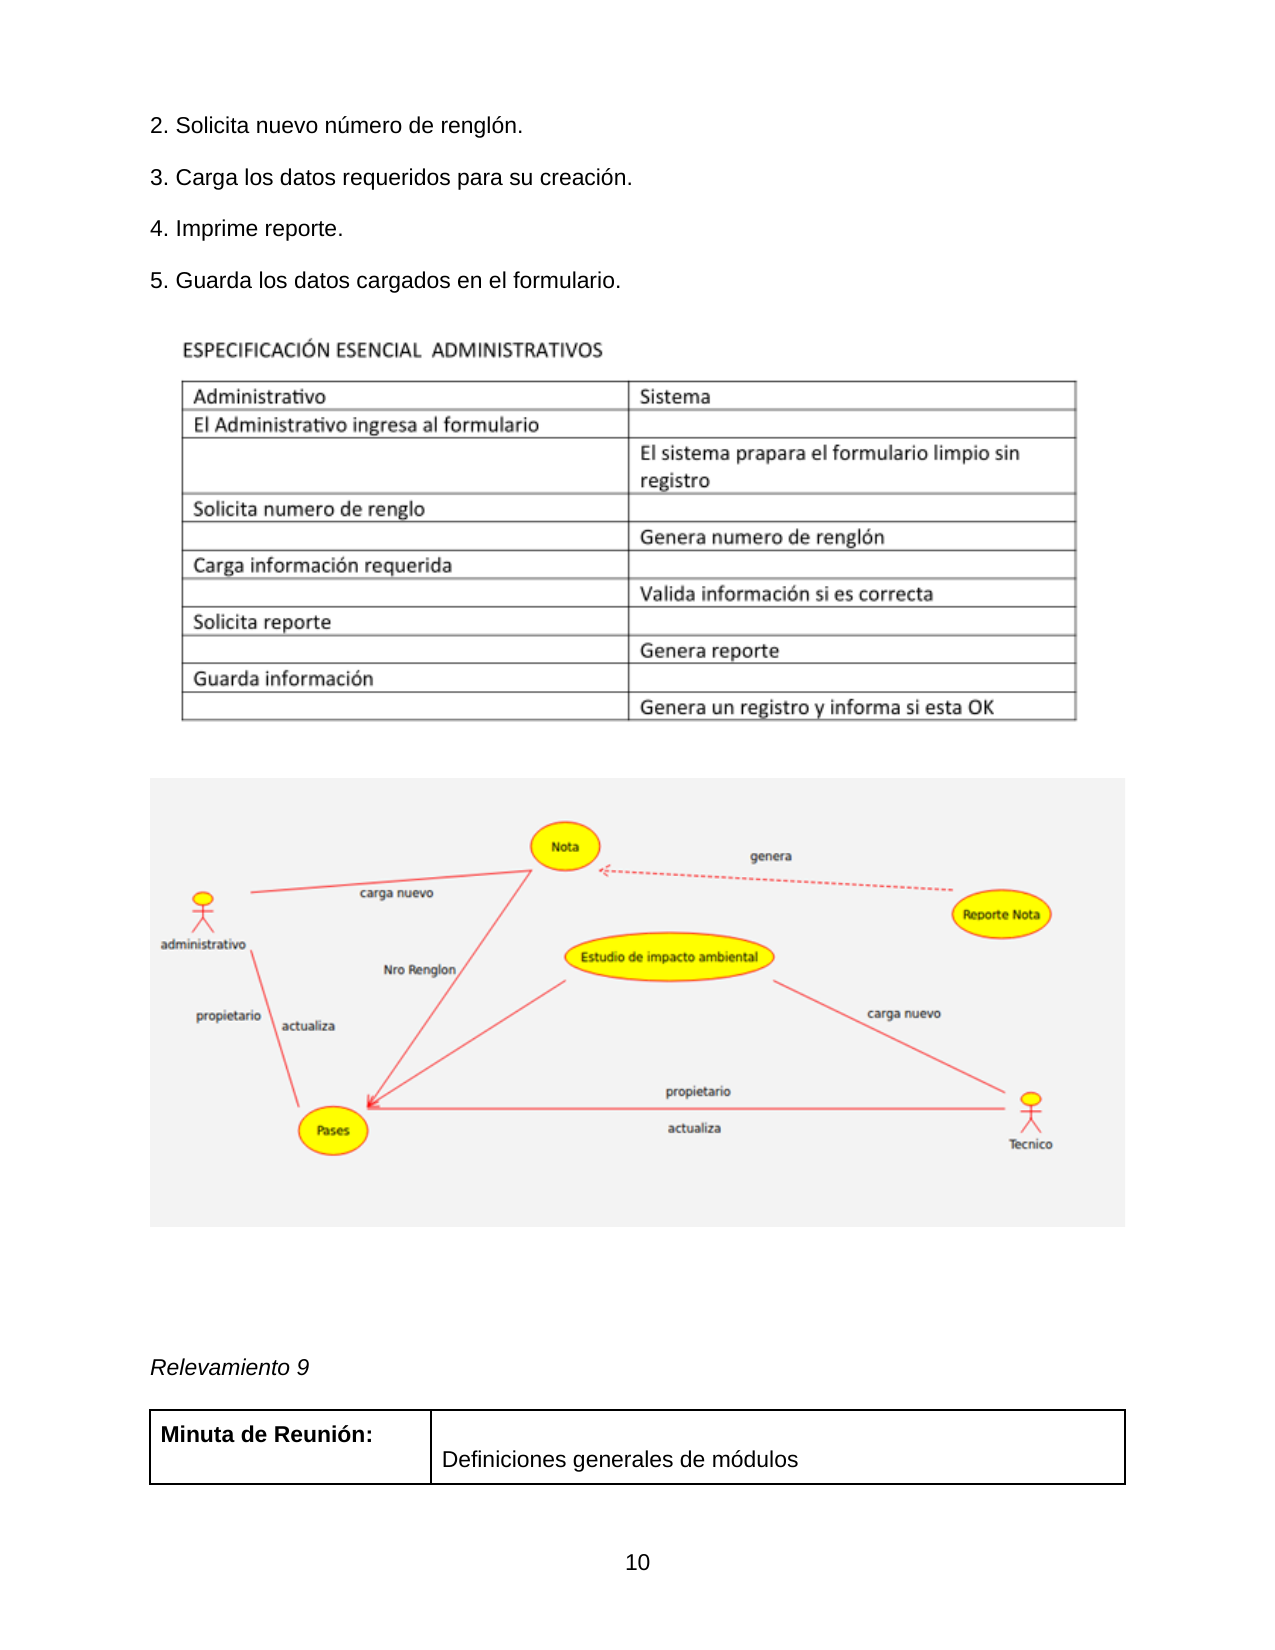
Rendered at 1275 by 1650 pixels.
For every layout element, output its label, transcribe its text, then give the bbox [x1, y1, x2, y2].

text 4. Imprime reporte. [150, 215, 1125, 242]
picture [150, 317, 1125, 754]
table_header Minuta de Reunión: [151, 1411, 430, 1483]
text 3. Carga los datos requeridos para su creación. [150, 164, 1125, 190]
picture [150, 778, 1125, 1227]
text 2. Solicita nuevo número de renglón. [150, 112, 1125, 139]
text Relevamiento 9 [150, 1354, 1125, 1380]
text 5. Guarda los datos cargados en el formulario. [150, 267, 1125, 293]
table_header Definiciones generales de módulos [432, 1411, 1124, 1483]
